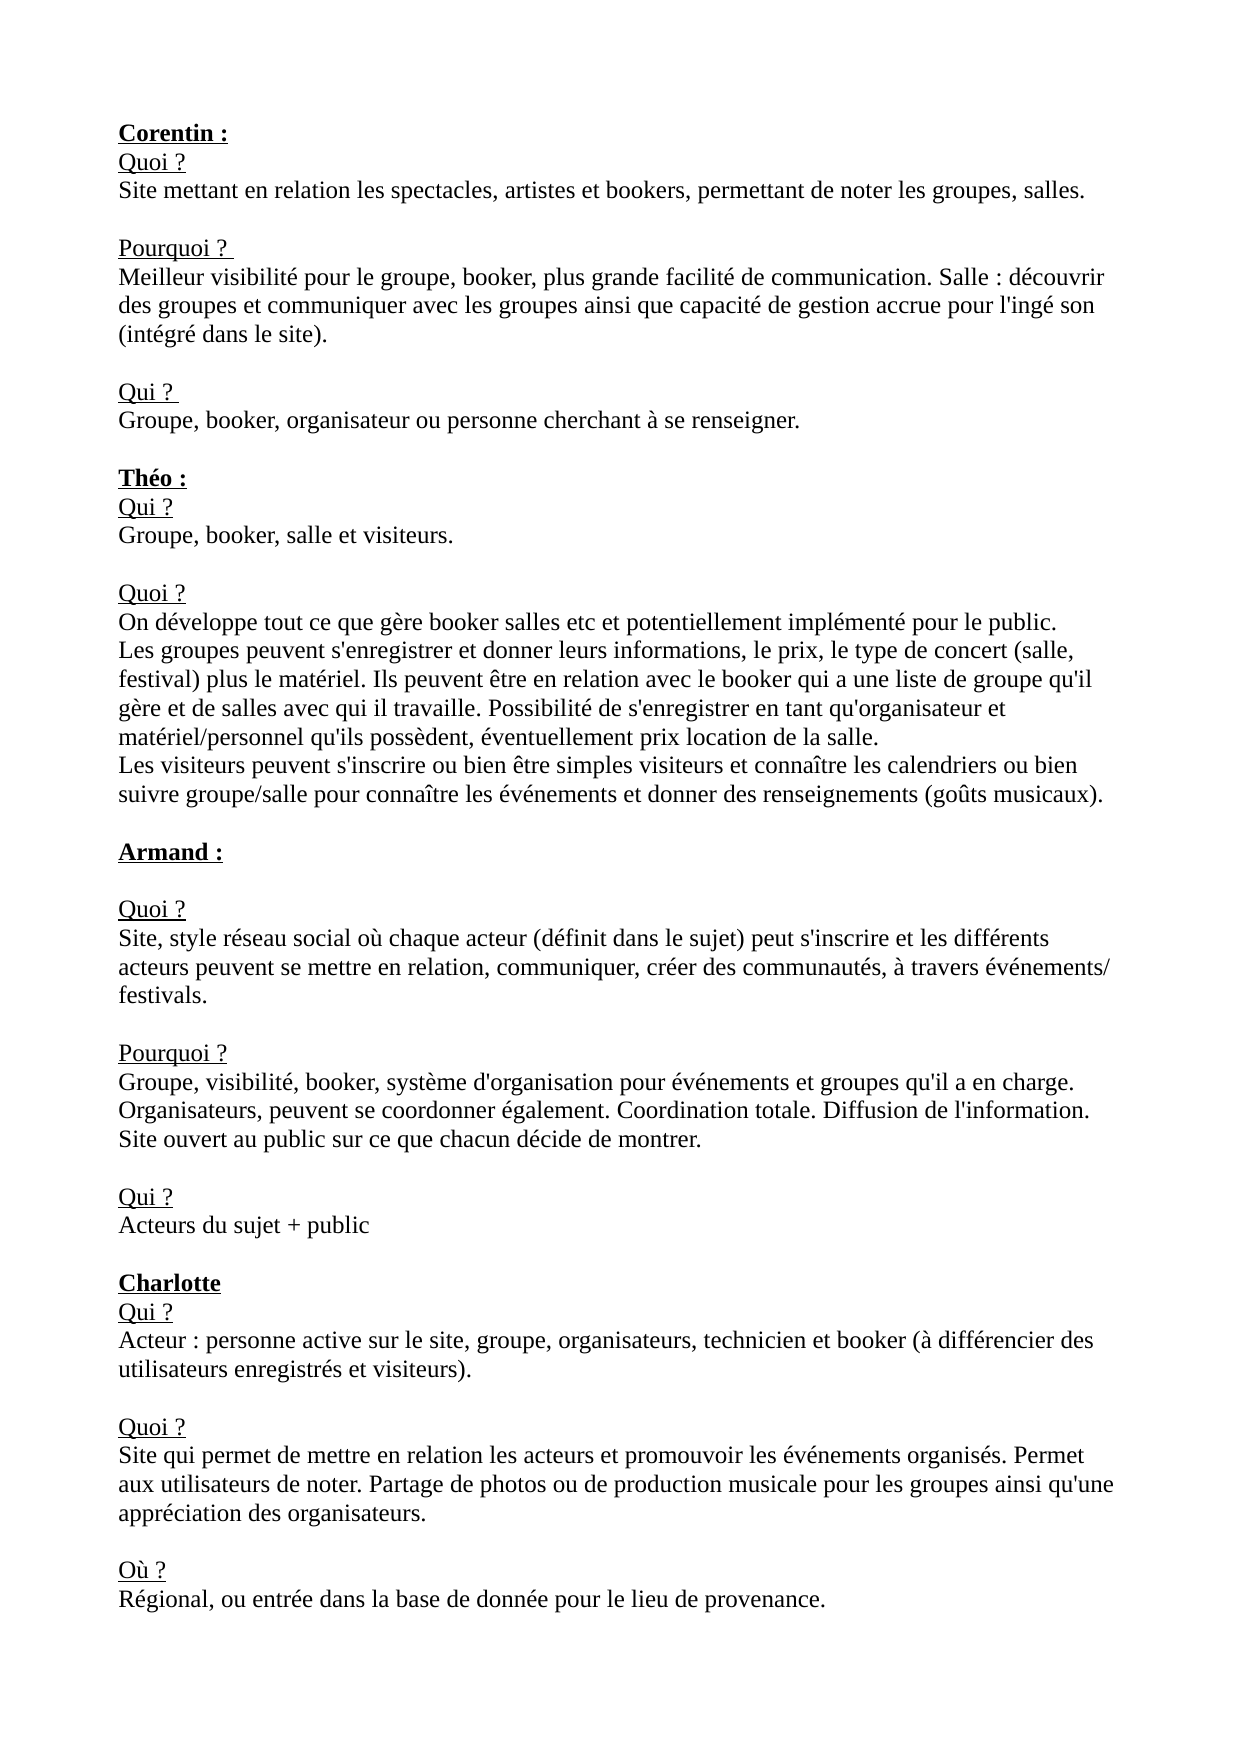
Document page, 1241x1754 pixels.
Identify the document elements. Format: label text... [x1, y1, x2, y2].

text Quoi ? [118, 894, 1122, 923]
text Quoi ? [118, 578, 1122, 607]
text Corentin : [118, 118, 1122, 147]
text Théo : [118, 463, 1122, 492]
text Charlotte [118, 1268, 1122, 1297]
text Les visiteurs peuvent s'inscrire ou bien être simples visiteurs et connaître les calendriers ou bien suivre groupe/salle pour connaître les événements et donner des renseignements (goûts musicaux). [118, 751, 1122, 808]
text Site qui permet de mettre en relation les acteurs et promouvoir les événements organisés. Permet aux utilisateurs de noter. Partage de photos ou de production musicale pour les groupes ainsi qu'une appréciation des organisateurs. [118, 1441, 1122, 1527]
text Pourquoi ? [118, 233, 1122, 262]
text Site mettant en relation les spectacles, artistes et bookers, permettant de noter les groupes, salles. [118, 176, 1122, 204]
text Groupe, visibilité, booker, système d'organisation pour événements et groupes qu'il a en charge. Organisateurs, peuvent se coordonner également. Coordination totale. Diffusion de l'information. Site ouvert au public sur ce que chacun décide de montrer. [118, 1067, 1122, 1153]
text Pourquoi ? [118, 1038, 1122, 1067]
text Meilleur visibilité pour le groupe, booker, plus grande facilité de communication. Salle : découvrir des groupes et communiquer avec les groupes ainsi que capacité de gestion accrue pour l'ingé son (intégré dans le site). [118, 262, 1122, 348]
text Site, style réseau social où chaque acteur (définit dans le sujet) peut s'inscrire et les différents acteurs peuvent se mettre en relation, communiquer, créer des communautés, à travers événements/ festivals. [118, 923, 1122, 1009]
text Qui ? [118, 1182, 1122, 1211]
text Groupe, booker, organisateur ou personne cherchant à se renseigner. [118, 406, 1122, 434]
text Acteurs du sujet + public [118, 1211, 1122, 1239]
text Quoi ? [118, 147, 1122, 176]
text Qui ? [118, 377, 1122, 406]
text Qui ? [118, 1297, 1122, 1326]
text Régional, ou entrée dans la base de donnée pour le lieu de provenance. [118, 1584, 1122, 1613]
text Qui ? [118, 492, 1122, 521]
text Où ? [118, 1556, 1122, 1584]
text Armand : [118, 837, 1122, 866]
text Quoi ? [118, 1412, 1122, 1441]
text On développe tout ce que gère booker salles etc et potentiellement implémenté pour le public. [118, 607, 1122, 636]
text Acteur : personne active sur le site, groupe, organisateurs, technicien et booker (à différencier des utilisateurs enregistrés et visiteurs). [118, 1326, 1122, 1383]
text Les groupes peuvent s'enregistrer et donner leurs informations, le prix, le type de concert (salle, festival) plus le matériel. Ils peuvent être en relation avec le booker qui a une liste de groupe qu'il gère et de salles avec qui il travaille. Possibilité de s'enregistrer en tant qu'organisateur et matériel/personnel qu'ils possèdent, éventuellement prix location de la salle. [118, 636, 1122, 751]
text Groupe, booker, salle et visiteurs. [118, 521, 1122, 549]
